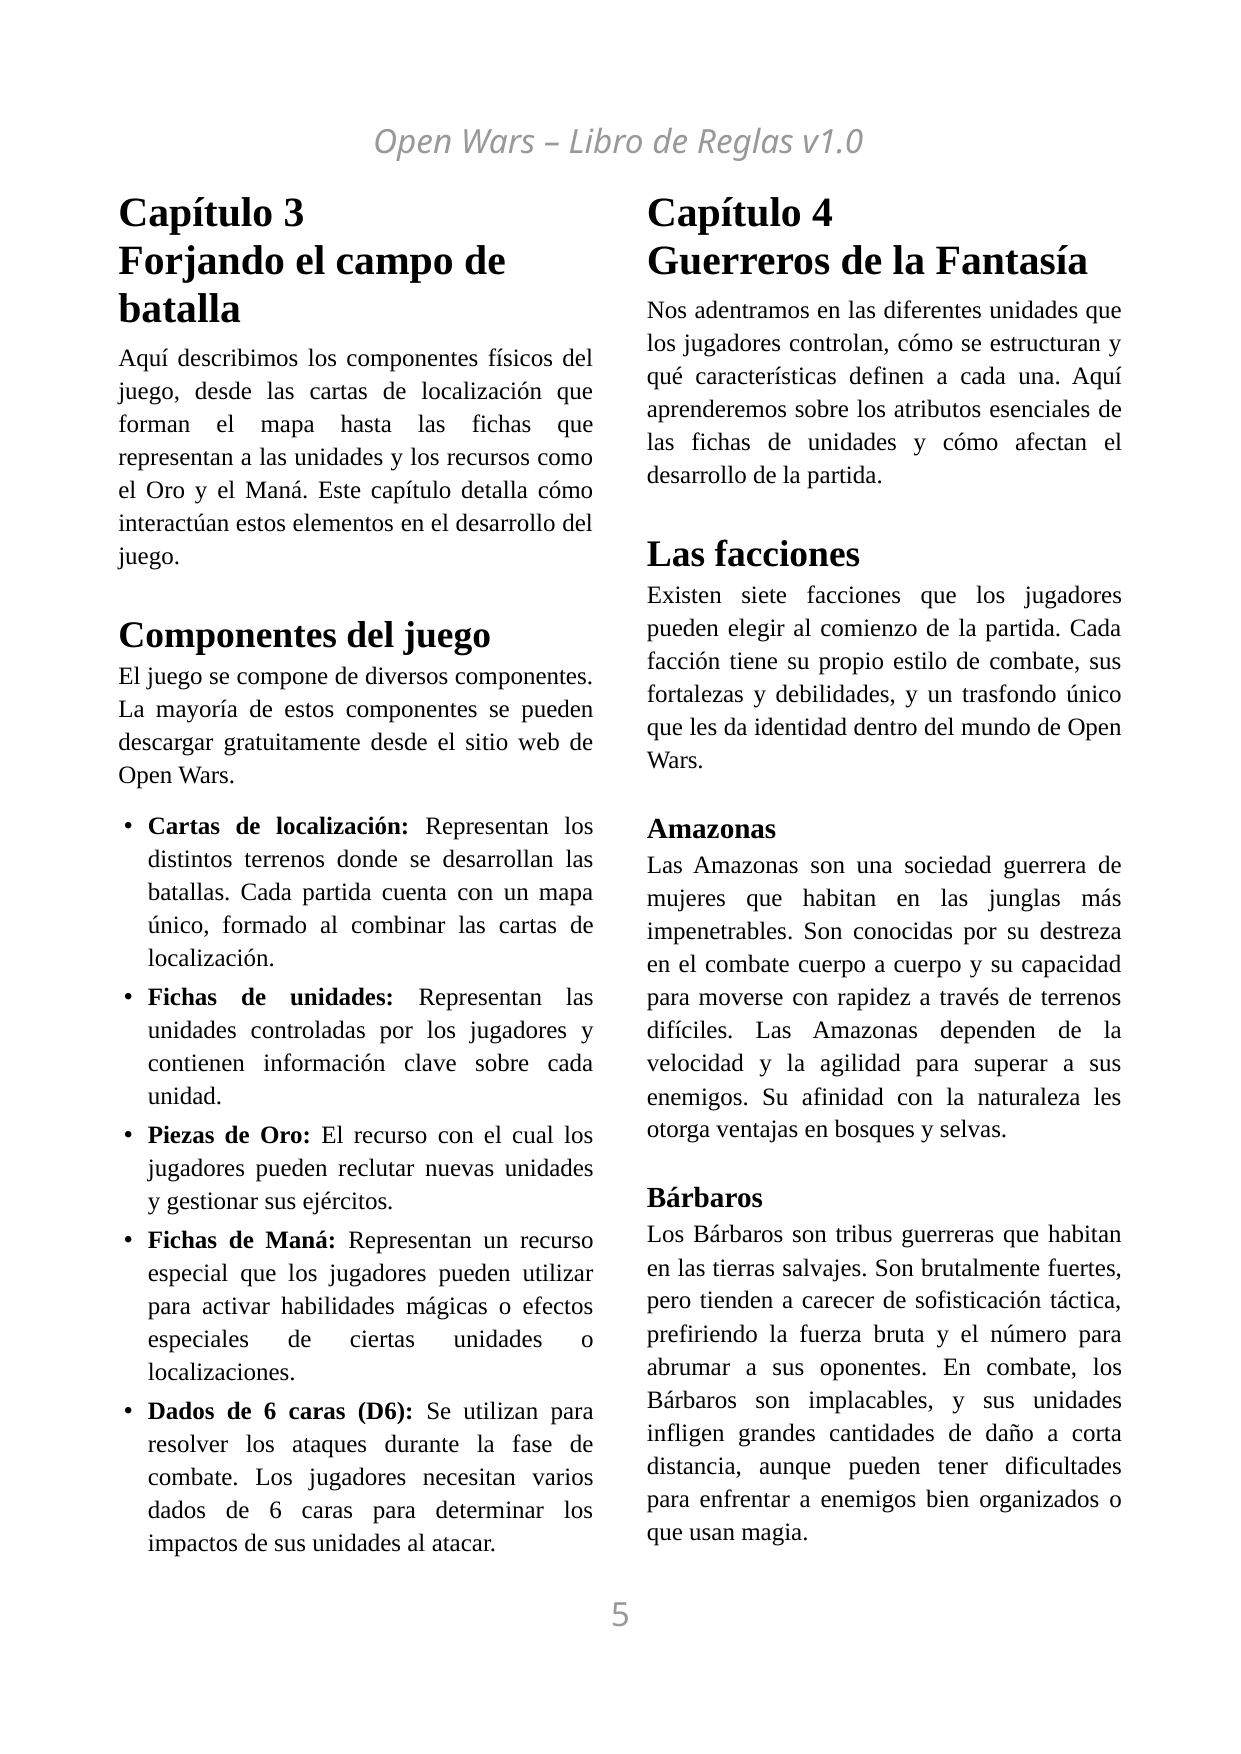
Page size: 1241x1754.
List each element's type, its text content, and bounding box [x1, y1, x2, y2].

list Cartas de localización: Representan los distintos terrenos donde se desarrollan las batallas. Cada partida cuenta con un mapa único, formado al combinar las cartas de localización. [124, 811, 593, 972]
text El juego se compone de diversos componentes. La mayoría de estos componentes se pueden descargar gratuitamente desde el sitio web de Open Wars. [118, 661, 593, 789]
list Dados de 6 caras (D6): Se utilizan para resolver los ataques durante la fase de combate. Los jugadores necesitan varios dados de 6 caras para determinar los impactos de sus unidades al atacar. [124, 1396, 593, 1557]
text Existen siete facciones que los jugadores pueden elegir al comienzo de la partida. Cada facción tiene su propio estilo de combate, sus fortalezas y debilidades, y un trasfondo único que les da identidad dentro del mundo de Open Wars. [647, 580, 1122, 774]
text Aquí describimos los componentes físicos del juego, desde las cartas de localización que forman el mapa hasta las fichas que representan a las unidades y los recursos como el Oro y el Maná. Este capítulo detalla cómo interactúan estos elementos en el desarrollo del juego. [118, 343, 593, 569]
subtitle Componentes del juego [118, 612, 593, 655]
text Los Bárbaros son tribus guerreras que habitan en las tierras salvajes. Son brutalmente fuertes, pero tienden a carecer de sofisticación táctica, prefiriendo la fuerza bruta y el número para abrumar a sus oponentes. En combate, los Bárbaros son implacables, y sus unidades infligen grandes cantidades de daño a corta distancia, aunque pueden tener dificultades para enfrentar a enemigos bien organizados o que usan magia. [647, 1219, 1122, 1546]
subtitle Bárbaros [647, 1180, 1122, 1214]
list Fichas de unidades: Representan las unidades controladas por los jugadores y contienen información clave sobre cada unidad. [124, 982, 593, 1110]
list Piezas de Oro: El recurso con el cual los jugadores pueden reclutar nuevas unidades y gestionar sus ejércitos. [124, 1120, 593, 1215]
text Nos adentramos en las diferentes unidades que los jugadores controlan, cómo se estructuran y qué características definen a cada una. Aquí aprenderemos sobre los atributos esenciales de las fichas de unidades y cómo afectan el desarrollo de la partida. [647, 295, 1122, 489]
subtitle Las facciones [647, 531, 1122, 574]
subtitle Capítulo 3 Forjando el campo de batalla [118, 187, 593, 331]
list Fichas de Maná: Representan un recurso especial que los jugadores pueden utilizar para activar habilidades mágicas o efectos especiales de ciertas unidades o localizaciones. [124, 1225, 593, 1386]
text Las Amazonas son una sociedad guerrera de mujeres que habitan en las junglas más impenetrables. Son conocidas por su destreza en el combate cuerpo a cuerpo y su capacidad para moverse con rapidez a través de terrenos difíciles. Las Amazonas dependen de la velocidad y la agilidad para superar a sus enemigos. Su afinidad con la naturaleza les otorga ventajas en bosques y selvas. [647, 850, 1122, 1143]
subtitle Capítulo 4 Guerreros de la Fantasía [647, 187, 1122, 283]
subtitle Amazonas [647, 811, 1122, 844]
